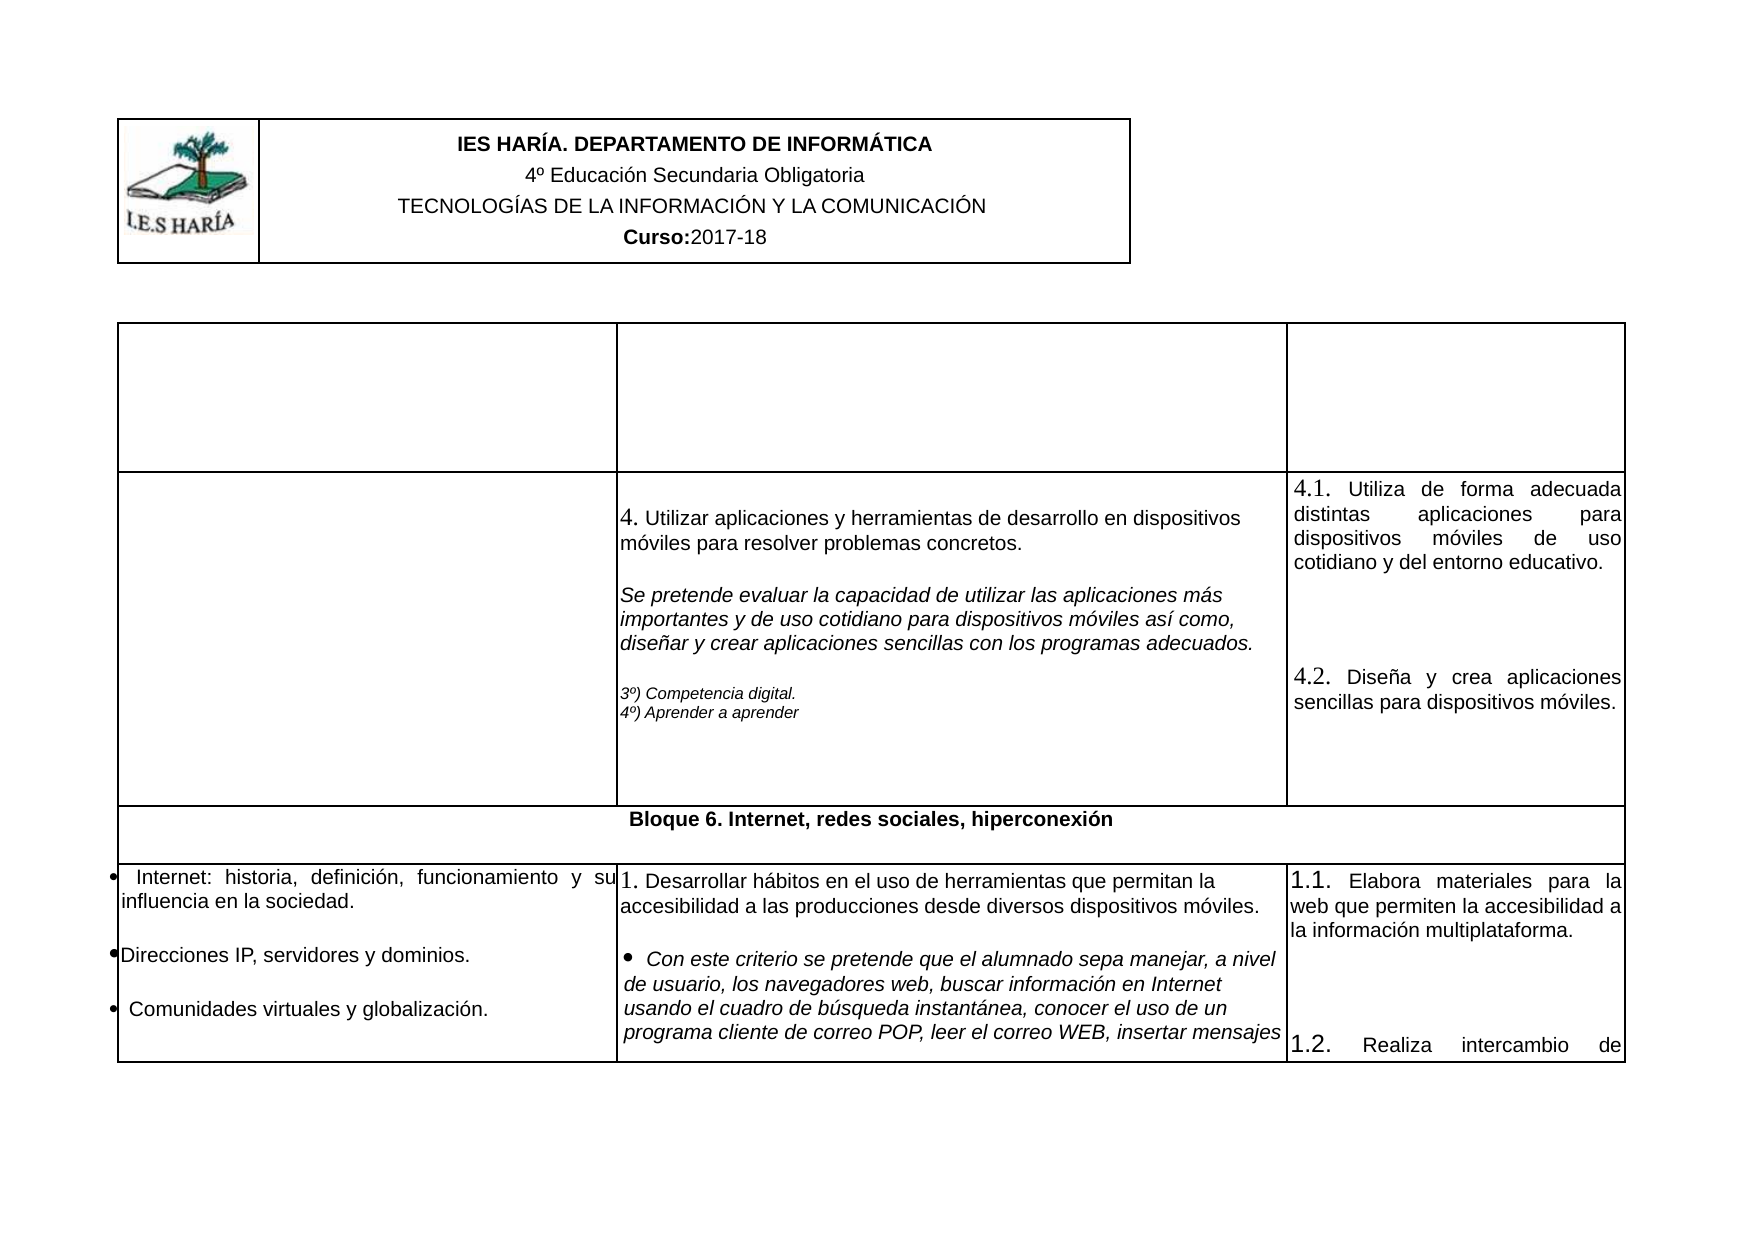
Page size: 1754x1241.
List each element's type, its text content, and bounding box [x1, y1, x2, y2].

picture [123, 126, 254, 235]
table_cell [119, 473, 616, 804]
table_cell [1629, 471, 1636, 804]
table_cell · Internet: historia, definición, funcionamiento y su influencia en la sociedad. ·Direcciones IP, servidores y dominios. · Comunidades virtuales y globalización. · Acceso a recursos y plataformas de intercambio de información: de formación, de ocio, de servicios, de administración electrónica, de intercambios económicos… · Comercio electrónico. ·Redes sociales: evolución, características y tipos. · Canales de distribución de contenidos multimedia: presentaciones, imagen, vídeo, audio. · Actitud positiva hacia las innovaciones en el ámbito de las tecnologías de la información y la comunicación y hacia su aplicación para satisfacer necesidades personales y grupales. [119, 865, 616, 1061]
table_cell 4. Utilizar aplicaciones y herramientas de desarrollo en dispositivos móviles para resolver problemas concretos. Se pretende evaluar la capacidad de utilizar las aplicaciones más importantes y de uso cotidiano para dispositivos móviles así como, diseñar y crear aplicaciones sencillas con los programas adecuados. 3º) Competencia digital. 4º) Aprender a aprender [618, 473, 1286, 804]
table_cell 1. Desarrollar hábitos en el uso de herramientas que permitan la accesibilidad a las producciones desde diversos dispositivos móviles. · Con este criterio se pretende que el alumnado sepa manejar, a nivel de usuario, los navegadores web, buscar información en Internet usando el cuadro de búsqueda instantánea, conocer el uso de un programa cliente de correo POP, leer el correo WEB, insertar mensajes [618, 865, 1286, 1061]
table_cell 1.1. Elabora materiales para la web que permiten la accesibilidad a la información multiplataforma. 1.2. Realiza intercambio de [1288, 865, 1624, 1061]
table_cell · Integración y organización de elementos textuales, numéricos, sonoros y gráficos en estructuras hipertextuales. ·Software para compartir información. Plataformas de trabajo colaborativo en la nube. ·Creación de páginas web. Introducción al lenguaje HTML y editores de páginas web. ·Diseño y elaboración de espacios web para la publicación de contenidos con elementos textuales, gráficos y multimedia en la web (blogs, wikis, …) ·Protocolos de publicación y estándares de accesibilidad en el diseño de páginas web. · Aplicaciones para dispositivos móviles. Herramientas de desarrollo y utilidades básicas. [119, 324, 616, 471]
table_cell [1629, 322, 1636, 471]
table_cell 4.1. Utiliza de forma adecuada distintas aplicaciones para dispositivos móviles de uso cotidiano y del entorno educativo. 4.2. Diseña y crea aplicaciones sencillas para dispositivos móviles. [1288, 473, 1624, 804]
table_cell [1629, 863, 1636, 1061]
table_cell [1629, 805, 1636, 863]
table_cell Bloque 6. Internet, redes sociales, hiperconexión [119, 807, 1624, 863]
table_cell [1288, 324, 1624, 471]
table_cell [618, 324, 1286, 471]
